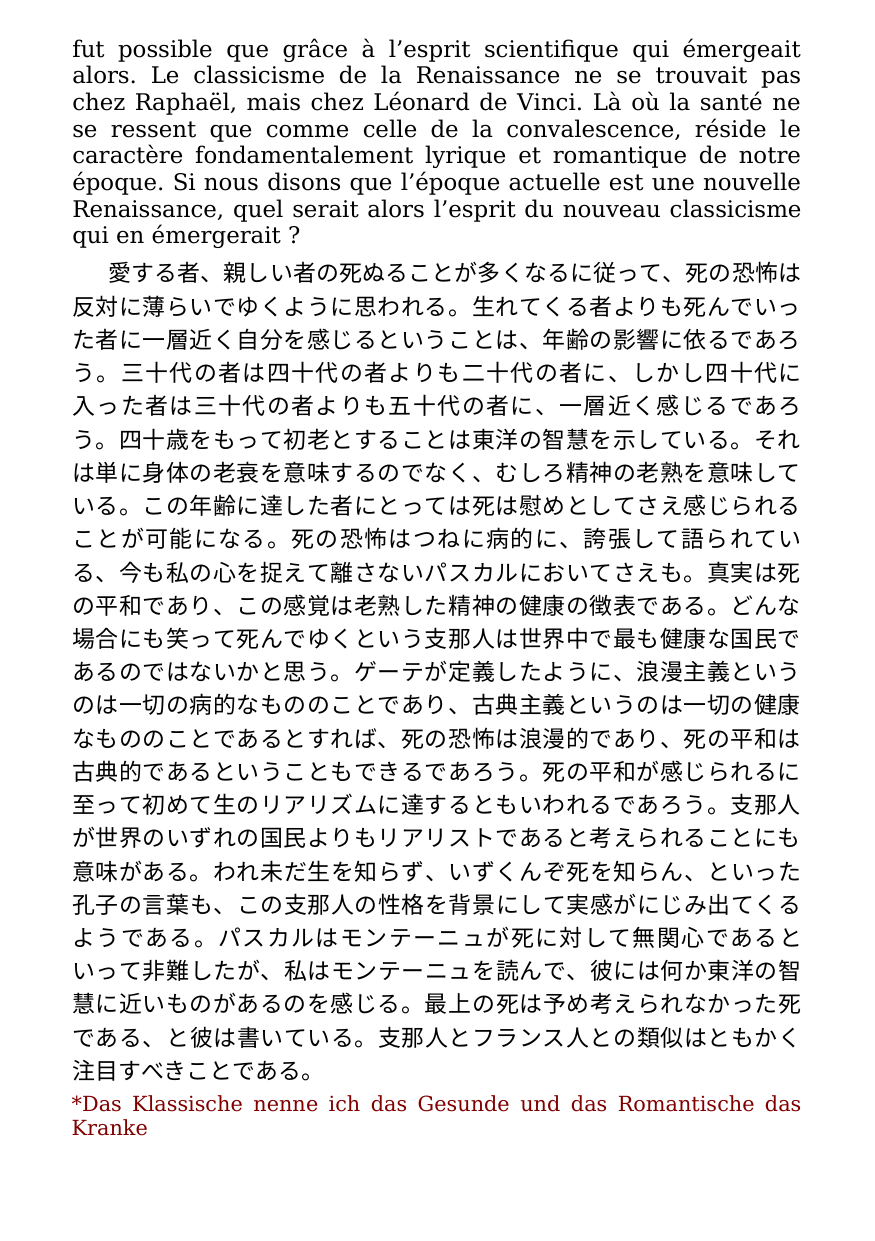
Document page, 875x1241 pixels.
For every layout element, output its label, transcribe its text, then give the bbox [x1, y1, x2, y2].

text *Das Klassische nenne ich das Gesunde und das Romantische das Kranke [71, 1092, 803, 1141]
text 愛する者、親しい者の死ぬることが多くなるに従って、死の恐怖は反対に薄らいでゆくように思われる。生れてくる者よりも死んでいった者に一層近く自分を感じるということは、年齢の影響に依るであろう。三十代の者は四十代の者よりも二十代の者に、しかし四十代に入った者は三十代の者よりも五十代の者に、一層近く感じるであろう。四十歳をもって初老とすることは東洋の智慧を示している。それは単に身体の老衰を意味するのでなく、むしろ精神の老熟を意味している。この年齢に達した者にとっては死は慰めとしてさえ感じられることが可能になる。死の恐怖はつねに病的に、誇張して語られている、今も私の心を捉えて離さないパスカルにおいてさえも。真実は死の平和であり、この感覚は老熟した精神の健康の徴表である。どんな場合にも笑って死んでゆくという支那人は世界中で最も健康な国民であるのではないかと思う。ゲーテが定義したように、浪漫主義というのは一切の病的なもののことであり、古典主義というのは一切の健康なもののことであるとすれば、死の恐怖は浪漫的であり、死の平和は古典的であるということもできるであろう。死の平和が感じられるに至って初めて生のリアリズムに達するともいわれるであろう。支那人が世界のいずれの国民よりもリアリストであると考えられることにも意味がある。われ未だ生を知らず、いずくんぞ死を知らん、といった孔子の言葉も、この支那人の性格を背景にして実感がにじみ出てくるようである。パスカルはモンテーニュが死に対して無関心であるといって非難したが、私はモンテーニュを読んで、彼には何か東洋の智慧に近いものがあるのを感じる。最上の死は予め考えられなかった死である、と彼は書いている。支那人とフランス人との類似はともかく注目すべきことである。 [72, 255, 802, 1086]
text fut possible que grâce à l’esprit scientifique qui émergeait alors. Le classicisme de la Renaissance ne se trouvait pas chez Raphaël, mais chez Léonard de Vinci. Là où la santé ne se ressent que comme celle de la convalescence, réside le caractère fondamentalement lyrique et romantique de notre époque. Si nous disons que l’époque actuelle est une nouvelle Renaissance, quel serait alors l’esprit du nouveau classicisme qui en émergerait ? [72, 36, 802, 249]
